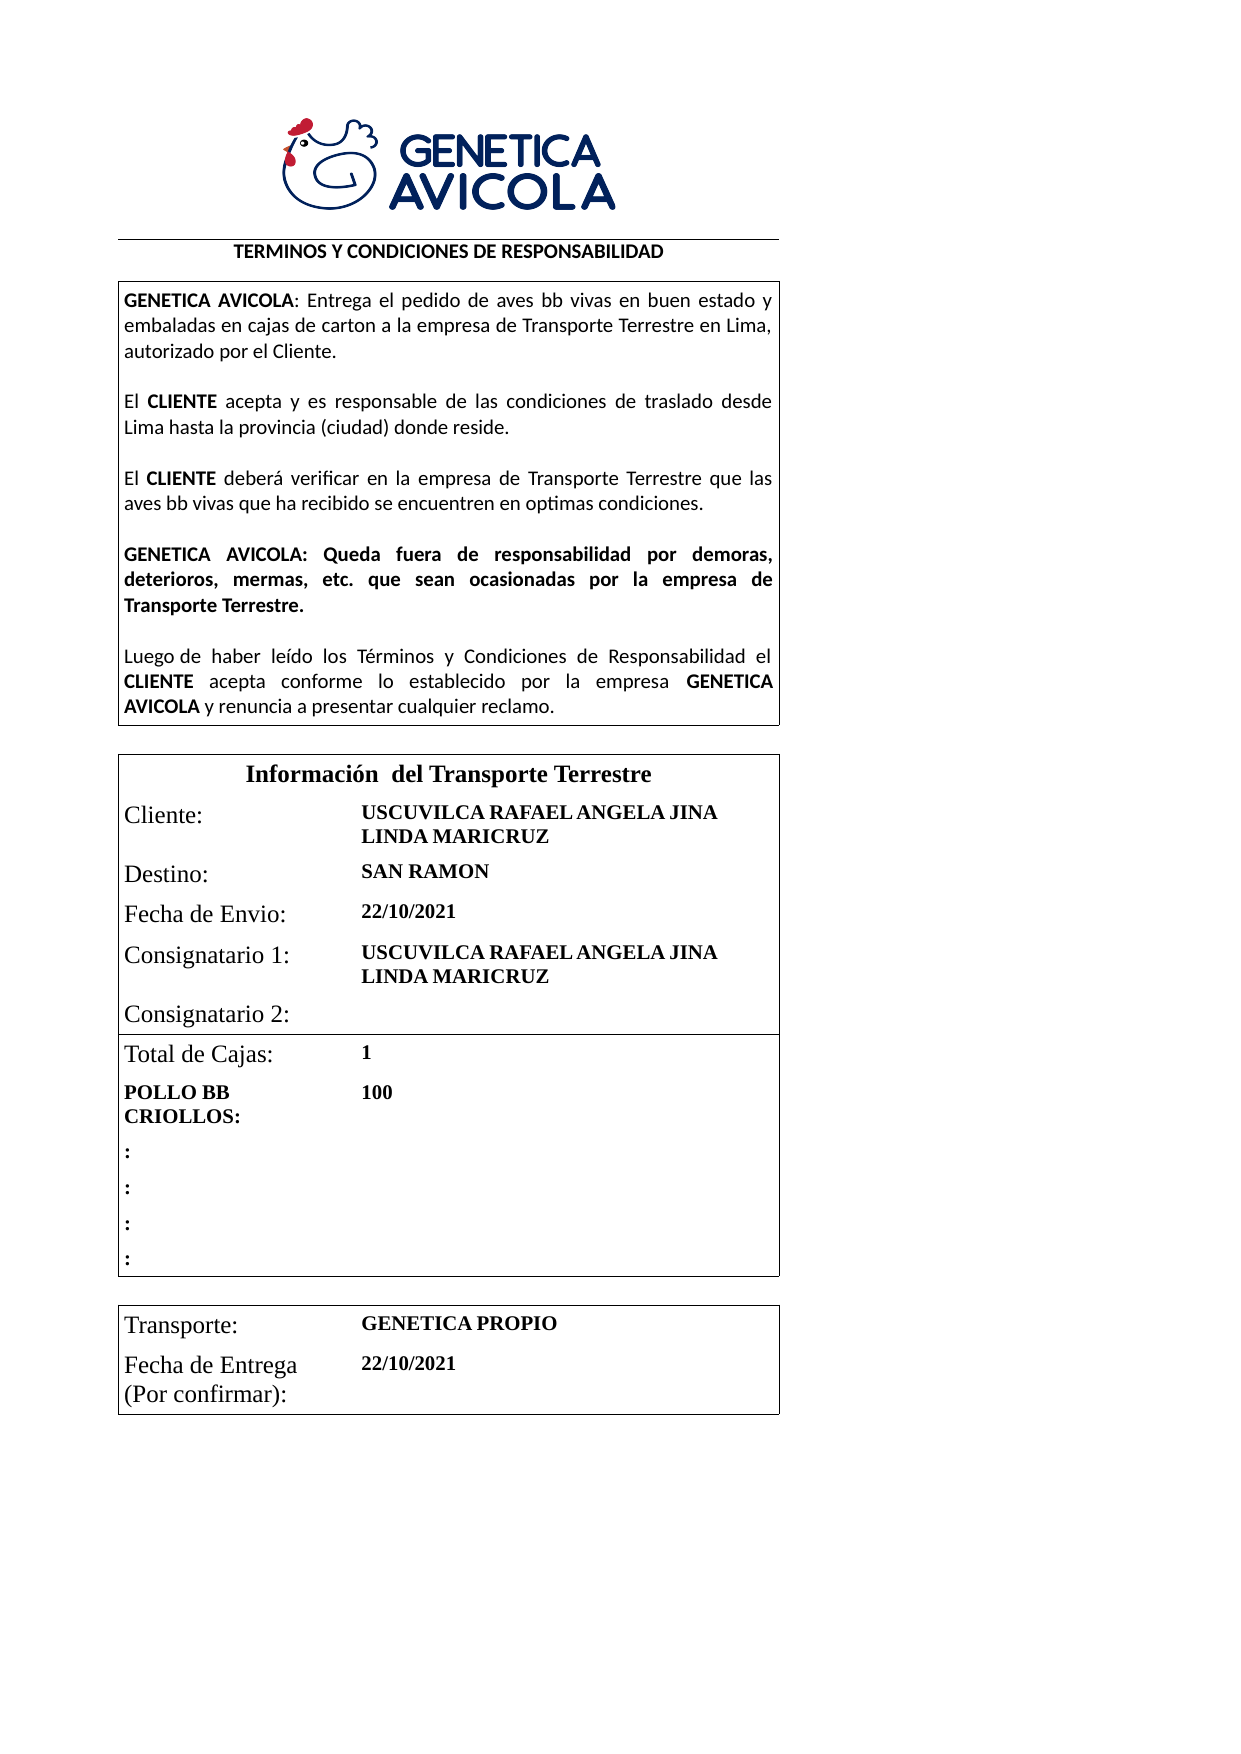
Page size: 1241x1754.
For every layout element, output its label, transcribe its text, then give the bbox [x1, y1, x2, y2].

table_cell USCUVILCA RAFAEL ANGELA JINA LINDA MARICRUZ [356, 934, 779, 993]
table_header Información del Transporte Terrestre [119, 755, 779, 794]
table_cell [118, 1277, 356, 1304]
table_cell GENETICA PROPIO [356, 1306, 779, 1345]
table_cell USCUVILCA RAFAEL ANGELA JINA LINDA MARICRUZ [356, 794, 779, 853]
picture [282, 118, 616, 210]
table_cell Destino: [119, 854, 356, 894]
table_cell : [119, 1205, 356, 1240]
table_cell GENETICA AVICOLA: Entrega el pedido de aves bb vivas en buen estado y embaladas en cajas de carton a la empresa de Transporte Terrestre en Lima, autorizado por el Cliente. El CLIENTE acepta y es responsable de las condiciones de traslado desde Lima hasta la provincia (ciudad) donde reside. El CLIENTE deberá verificar en la empresa de Transporte Terrestre que las aves bb vivas que ha recibido se encuentren en optimas condiciones. GENETICA AVICOLA: Queda fuera de responsabilidad por demoras, deterioros, mermas, etc. que sean ocasionadas por la empresa de Transporte Terrestre. Luego de haber leído los Términos y Condiciones de Responsabilidad el CLIENTE acepta conforme lo establecido por la empresa GENETICA AVICOLA y renuncia a presentar cualquier reclamo. [119, 282, 779, 725]
table_cell [356, 1169, 779, 1205]
table_cell Cliente: [119, 794, 356, 853]
table_cell POLLO BB CRIOLLOS: [119, 1074, 356, 1134]
table_cell [356, 1134, 779, 1169]
table_cell Fecha de Entrega (Por confirmar): [119, 1345, 356, 1414]
table_cell Consignatario 2: [119, 994, 356, 1034]
table_cell : [119, 1240, 356, 1276]
table_cell [356, 994, 779, 1034]
table_cell SAN RAMON [356, 854, 779, 894]
table_cell 22/10/2021 [356, 1345, 779, 1414]
table_cell Fecha de Envio: [119, 894, 356, 934]
table_cell [356, 1205, 779, 1240]
table_cell Total de Cajas: [119, 1035, 356, 1074]
table_cell : [119, 1169, 356, 1205]
table_cell [356, 1240, 779, 1276]
table_header TERMINOS Y CONDICIONES DE RESPONSABILIDAD [118, 240, 779, 281]
table_cell Transporte: [119, 1306, 356, 1345]
table_cell [356, 1277, 779, 1304]
table_cell 1 [356, 1035, 779, 1074]
table_cell : [119, 1134, 356, 1169]
table_cell 22/10/2021 [356, 894, 779, 934]
table_cell Consignatario 1: [119, 934, 356, 993]
table_cell 100 [356, 1074, 779, 1134]
